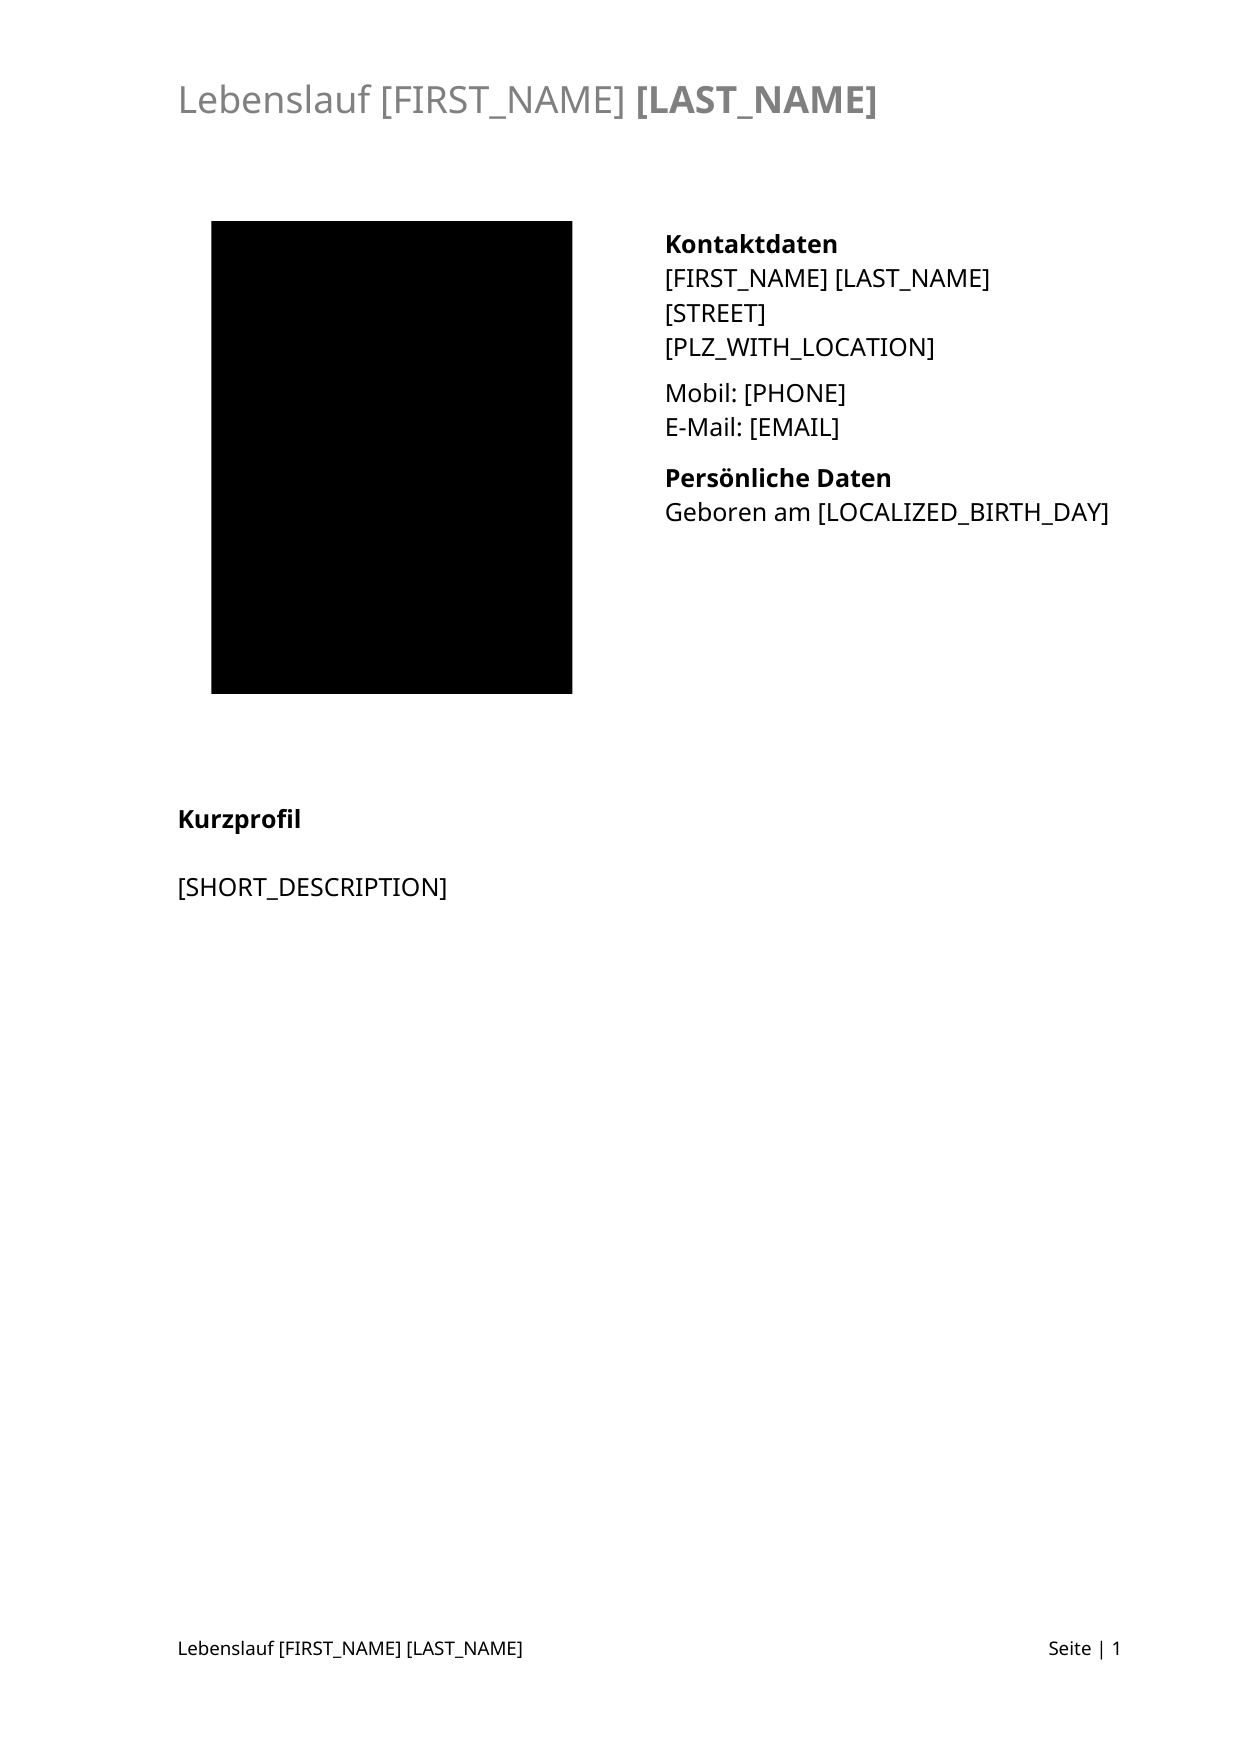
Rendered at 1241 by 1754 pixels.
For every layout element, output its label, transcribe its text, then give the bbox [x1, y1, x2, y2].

text Mobil: [PHONE] [664, 376, 1122, 410]
text [FIRST_NAME] [LAST_NAME] [STREET] [664, 261, 1122, 329]
picture [211, 221, 573, 694]
text E-Mail: [EMAIL] [664, 410, 1122, 444]
text [SHORT_DESCRIPTION] [177, 869, 1107, 903]
text Geboren am [LOCALIZED_BIRTH_DAY] [664, 495, 1122, 529]
text Kurzprofil [177, 801, 1107, 835]
text Kontaktdaten [664, 227, 1122, 261]
text Persönliche Daten [664, 461, 1122, 495]
text [PLZ_WITH_LOCATION] [664, 329, 1122, 363]
